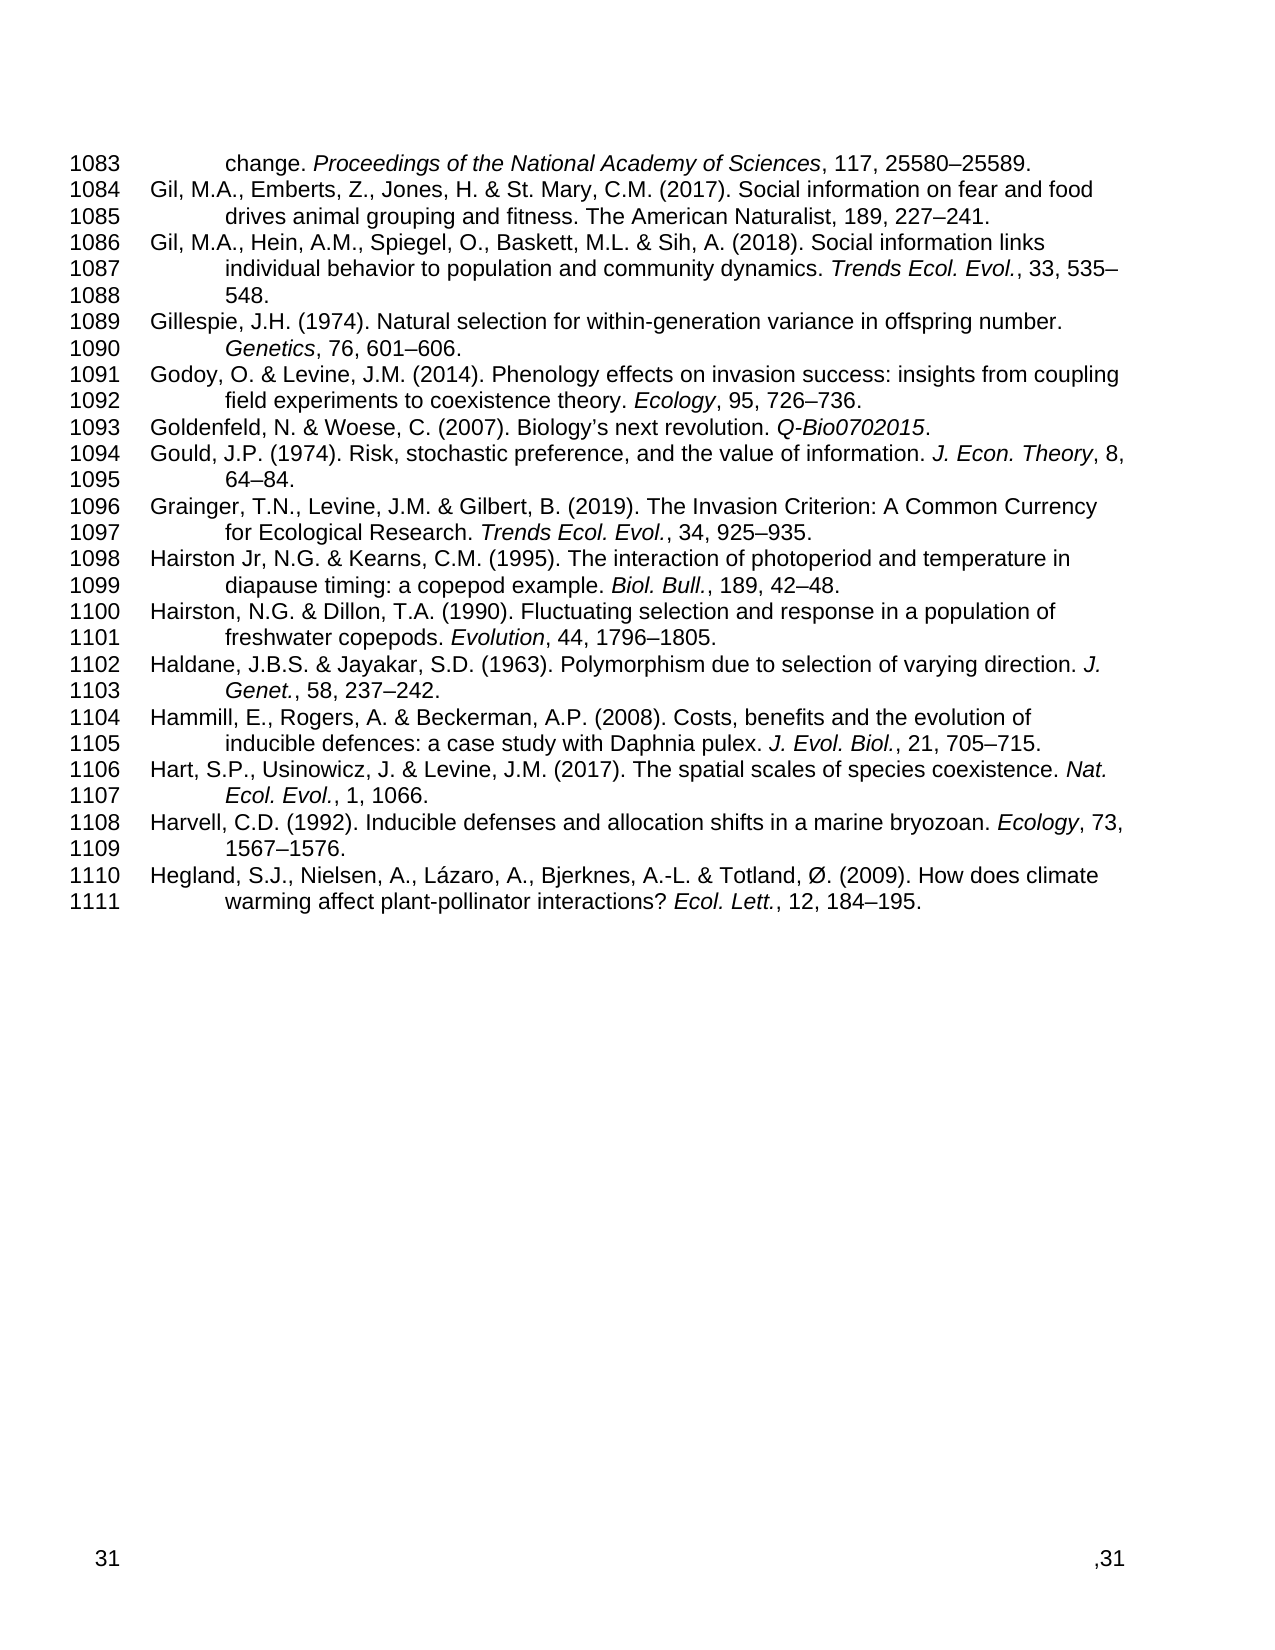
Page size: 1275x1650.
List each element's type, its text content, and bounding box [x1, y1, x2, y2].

text Hart, S.P., Usinowicz, J. & Levine, J.M. (2017). The spatial scales of species coexistence. Nat. Ecol. Evol., 1, 1066. [150, 756, 1125, 809]
text Hegland, S.J., Nielsen, A., Lázaro, A., Bjerknes, A.-L. & Totland, Ø. (2009). How does climate warming affect plant-pollinator interactions? Ecol. Lett., 12, 184–195. [150, 862, 1125, 914]
text Godoy, O. & Levine, J.M. (2014). Phenology effects on invasion success: insights from coupling field experiments to coexistence theory. Ecology, 95, 726–736. [150, 361, 1125, 413]
text Gillespie, J.H. (1974). Natural selection for within-generation variance in offspring number. Genetics, 76, 601–606. [150, 308, 1125, 361]
text Gil, M.A., Hein, A.M., Spiegel, O., Baskett, M.L. & Sih, A. (2018). Social information links individual behavior to population and community dynamics. Trends Ecol. Evol., 33, 535–548. [150, 229, 1125, 308]
text Gould, J.P. (1974). Risk, stochastic preference, and the value of information. J. Econ. Theory, 8, 64–84. [150, 440, 1125, 493]
text Hammill, E., Rogers, A. & Beckerman, A.P. (2008). Costs, benefits and the evolution of inducible defences: a case study with Daphnia pulex. J. Evol. Biol., 21, 705–715. [150, 703, 1125, 756]
text Gil, M.A., Emberts, Z., Jones, H. & St. Mary, C.M. (2017). Social information on fear and food drives animal grouping and fitness. The American Naturalist, 189, 227–241. [150, 176, 1125, 229]
text change. Proceedings of the National Academy of Sciences, 117, 25580–25589. [150, 150, 1125, 176]
text Grainger, T.N., Levine, J.M. & Gilbert, B. (2019). The Invasion Criterion: A Common Currency for Ecological Research. Trends Ecol. Evol., 34, 925–935. [150, 493, 1125, 545]
text Harvell, C.D. (1992). Inducible defenses and allocation shifts in a marine bryozoan. Ecology, 73, 1567–1576. [150, 809, 1125, 862]
text Hairston Jr, N.G. & Kearns, C.M. (1995). The interaction of photoperiod and temperature in diapause timing: a copepod example. Biol. Bull., 189, 42–48. [150, 545, 1125, 598]
text Goldenfeld, N. & Woese, C. (2007). Biology’s next revolution. Q-Bio0702015. [150, 413, 1125, 440]
text Hairston, N.G. & Dillon, T.A. (1990). Fluctuating selection and response in a population of freshwater copepods. Evolution, 44, 1796–1805. [150, 598, 1125, 651]
text Haldane, J.B.S. & Jayakar, S.D. (1963). Polymorphism due to selection of varying direction. J. Genet., 58, 237–242. [150, 651, 1125, 703]
